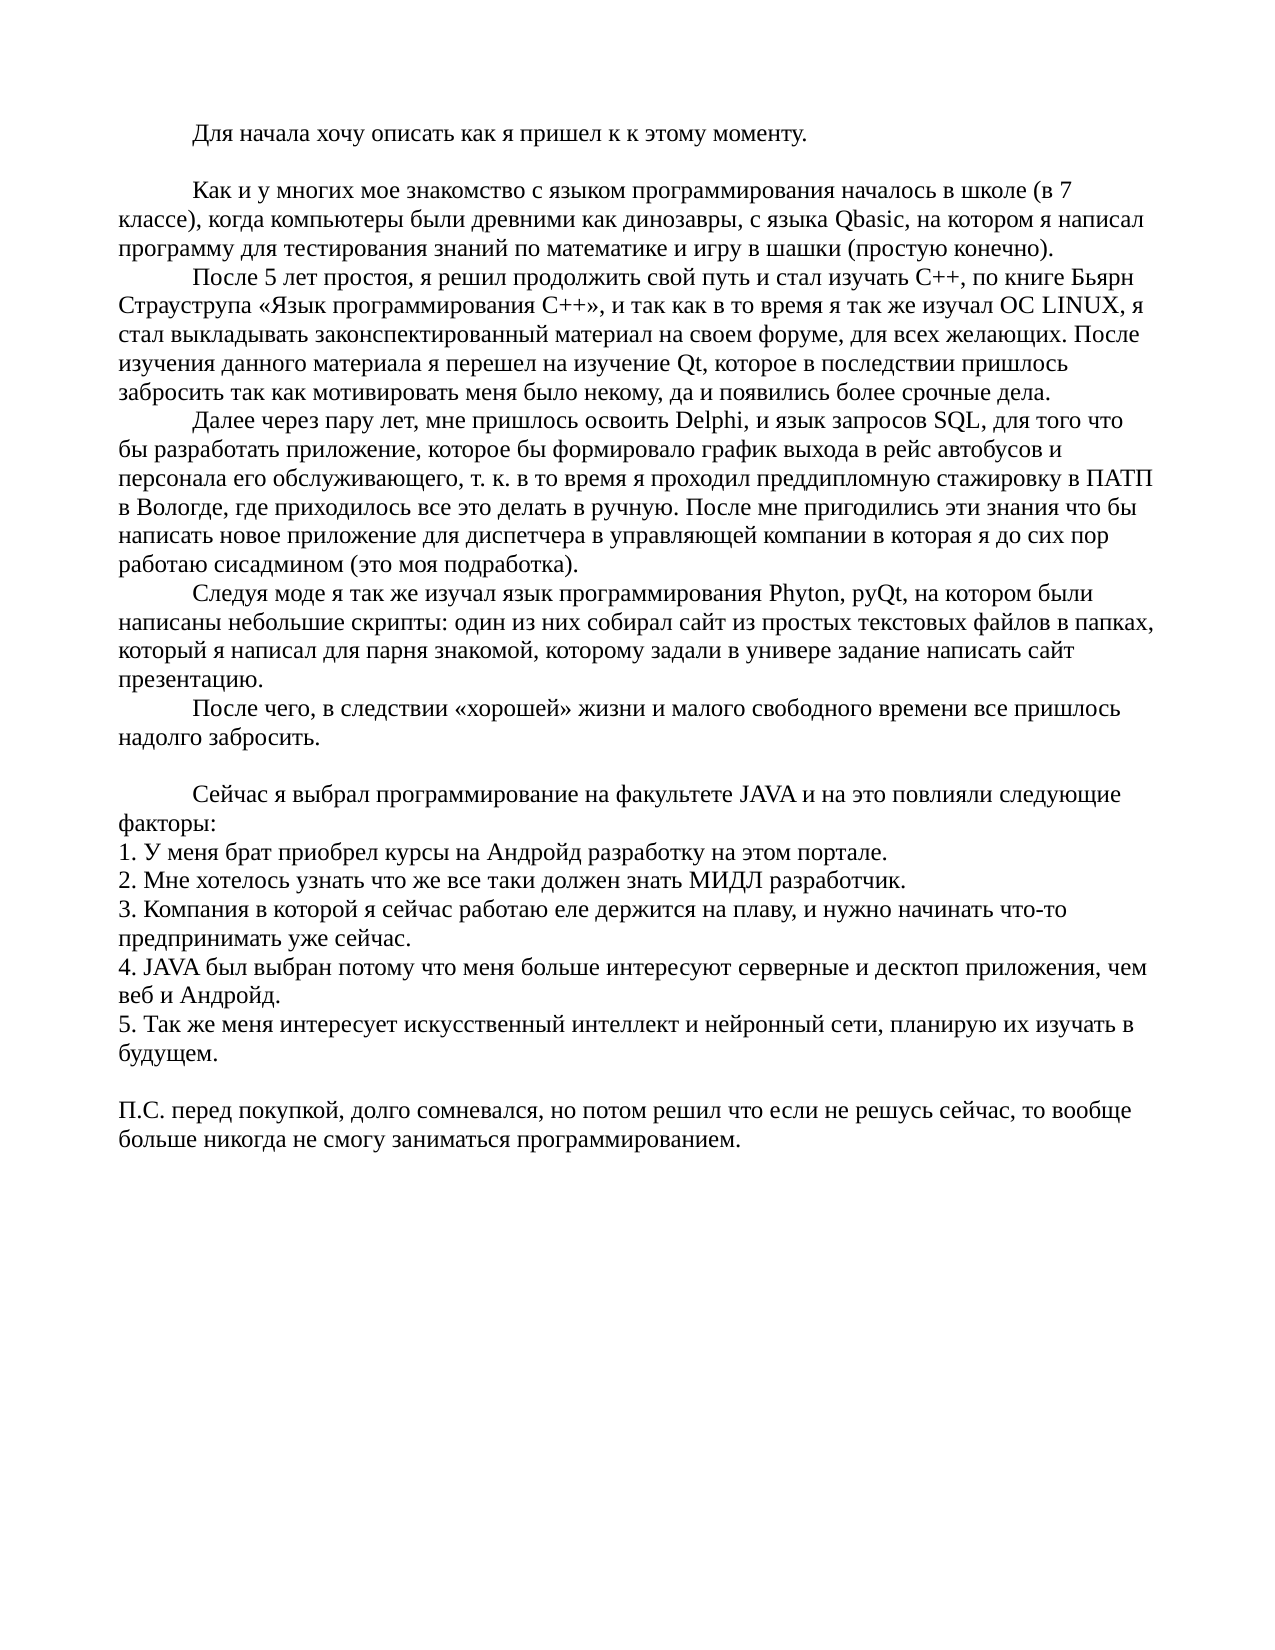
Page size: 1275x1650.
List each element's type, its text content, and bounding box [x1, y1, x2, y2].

text 1. У меня брат приобрел курсы на Андройд разработку на этом портале. [118, 837, 1157, 866]
text 4. JAVA был выбран потому что меня больше интересуют серверные и десктоп приложения, чем веб и Андройд. [118, 952, 1157, 1009]
text Далее через пару лет, мне пришлось освоить Delphi, и язык запросов SQL, для того что бы разработать приложение, которое бы формировало график выхода в рейс автобусов и персонала его обслуживающего, т. к. в то время я проходил преддипломную стажировку в ПАТП в Вологде, где приходилось все это делать в ручную. После мне пригодились эти знания что бы написать новое приложение для диспетчера в управляющей компании в которая я до сих пор работаю сисадмином (это моя подработка). [118, 406, 1157, 578]
text П.С. перед покупкой, долго сомневался, но потом решил что если не решусь сейчас, то вообще больше никогда не смогу заниматься программированием. [118, 1096, 1157, 1153]
text После чего, в следствии «хорошей» жизни и малого свободного времени все пришлось надолго забросить. [118, 693, 1157, 751]
text Сейчас я выбрал программирование на факультете JAVA и на это повлияли следующие факторы: [118, 779, 1157, 837]
text 2. Мне хотелось узнать что же все таки должен знать МИДЛ разработчик. [118, 866, 1157, 894]
text После 5 лет простоя, я решил продолжить свой путь и стал изучать С++, по книге Бьярн Страуструпа «Язык программирования C++», и так как в то время я так же изучал ОС LINUX, я стал выкладывать законспектированный материал на своем форуме, для всех желающих. После изучения данного материала я перешел на изучение Qt, которое в последствии пришлось забросить так как мотивировать меня было некому, да и появились более срочные дела. [118, 262, 1157, 406]
text Как и у многих мое знакомство с языком программирования началось в школе (в 7 классе), когда компьютеры были древними как динозавры, с языка Qbasic, на котором я написал программу для тестирования знаний по математике и игру в шашки (простую конечно). [118, 176, 1157, 262]
text 3. Компания в которой я сейчас работаю еле держится на плаву, и нужно начинать что-то предпринимать уже сейчас. [118, 894, 1157, 952]
text 5. Так же меня интересует искусственный интеллект и нейронный сети, планирую их изучать в будущем. [118, 1009, 1157, 1067]
text Для начала хочу описать как я пришел к к этому моменту. [118, 118, 1157, 147]
text Следуя моде я так же изучал язык программирования Phyton, pyQt, на котором были написаны небольшие скрипты: один из них собирал сайт из простых текстовых файлов в папках, который я написал для парня знакомой, которому задали в универе задание написать сайт презентацию. [118, 578, 1157, 693]
